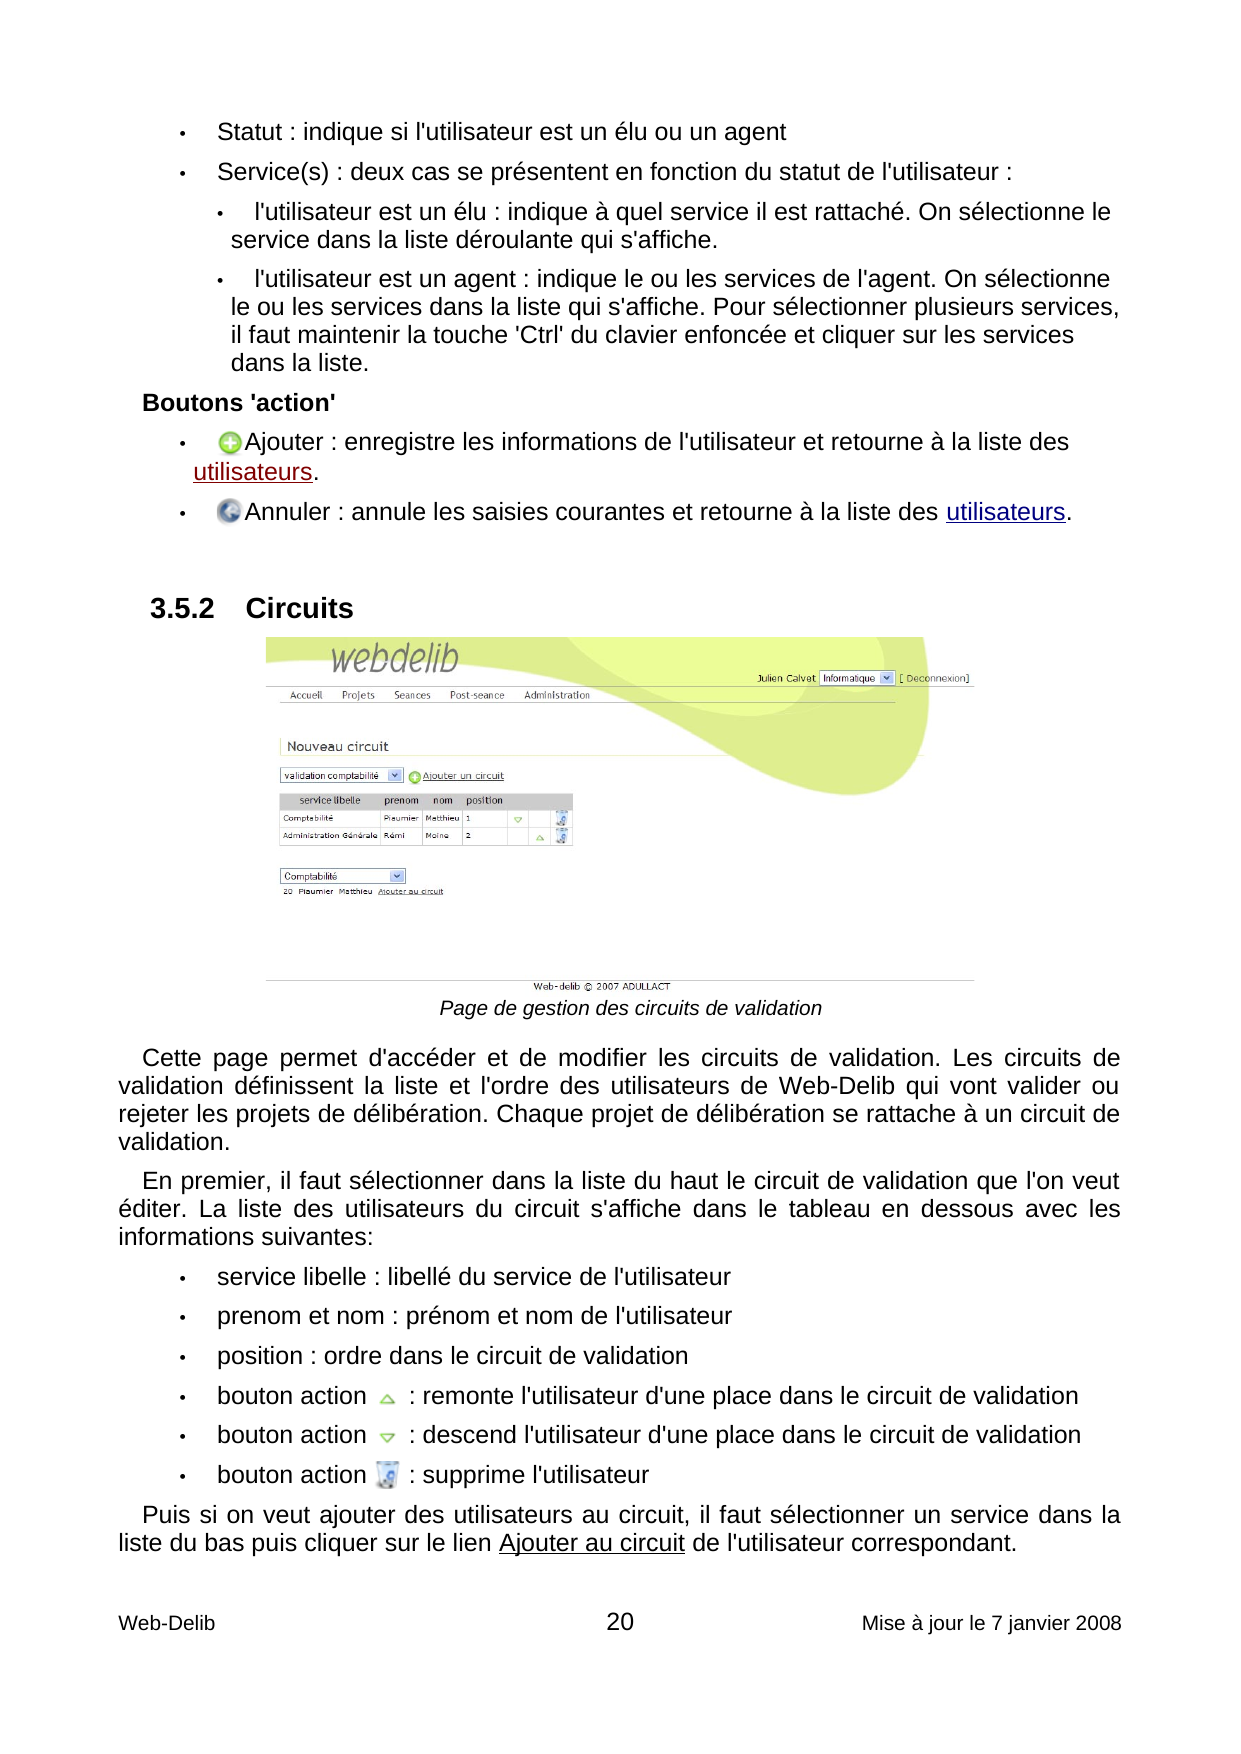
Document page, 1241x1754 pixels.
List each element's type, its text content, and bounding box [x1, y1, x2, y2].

list Annuler : annule les saisies courantes et retourne à la liste des utilisateurs. [245, 498, 1122, 527]
text Puis si on veut ajouter des utilisateurs au circuit, il faut sélectionner un service dans la liste du bas puis cliquer sur le lien Ajouter au circuit de l'utilisateur correspondant. [118, 1501, 1122, 1556]
text Page de gestion des circuits de validation [118, 649, 1122, 1020]
list l'utilisateur est un agent : indique le ou les services de l'agent. On sélectionne le ou les services dans la liste qui s'affiche. Pour sélectionner plusieurs services, il faut maintenir la touche 'Ctrl' du clavier enfoncée et cliquer sur les services dans la liste. [193, 265, 1122, 377]
picture [216, 429, 245, 457]
list : supprime l'utilisateur [402, 1461, 1122, 1489]
list l'utilisateur est un élu : indique à quel service il est rattaché. On sélectionne le service dans la liste déroulante qui s'affiche. [193, 197, 1122, 253]
list Service(s) : deux cas se présentent en fonction du statut de l'utilisateur : [156, 158, 1122, 186]
picture [265, 637, 975, 997]
list bouton action [156, 1461, 373, 1489]
picture [373, 1381, 402, 1410]
picture [216, 498, 245, 527]
list bouton action [156, 1421, 373, 1449]
subtitle Circuits [118, 592, 1122, 624]
picture [373, 1461, 402, 1489]
list Statut : indique si l'utilisateur est un élu ou un agent [156, 118, 1122, 146]
list position : ordre dans le circuit de validation [156, 1342, 1122, 1370]
list : remonte l'utilisateur d'une place dans le circuit de validation [402, 1382, 1122, 1409]
list bouton action [156, 1382, 373, 1409]
picture [373, 1421, 402, 1449]
list service libelle : libellé du service de l'utilisateur [156, 1262, 1122, 1290]
text Cette page permet d'accéder et de modifier les circuits de validation. Les circuits de validation définissent la liste et l'ordre des utilisateurs de Web-Delib qui vont valider ou rejeter les projets de délibération. Chaque projet de délibération se rattache à un circuit de validation. [118, 1043, 1122, 1155]
list : descend l'utilisateur d'une place dans le circuit de validation [402, 1421, 1122, 1449]
list Ajouter : enregistre les informations de l'utilisateur et retourne à la liste des utilisateurs. [156, 428, 1122, 486]
text En premier, il faut sélectionner dans la liste du haut le circuit de validation que l'on veut éditer. La liste des utilisateurs du circuit s'affiche dans le tableau en dessous avec les informations suivantes: [118, 1167, 1122, 1251]
text Boutons 'action' [118, 388, 1122, 416]
list prenom et nom : prénom et nom de l'utilisateur [156, 1302, 1122, 1330]
list Annuler : annule les saisies courantes et retourne à la liste des utilisateurs. [156, 498, 216, 527]
